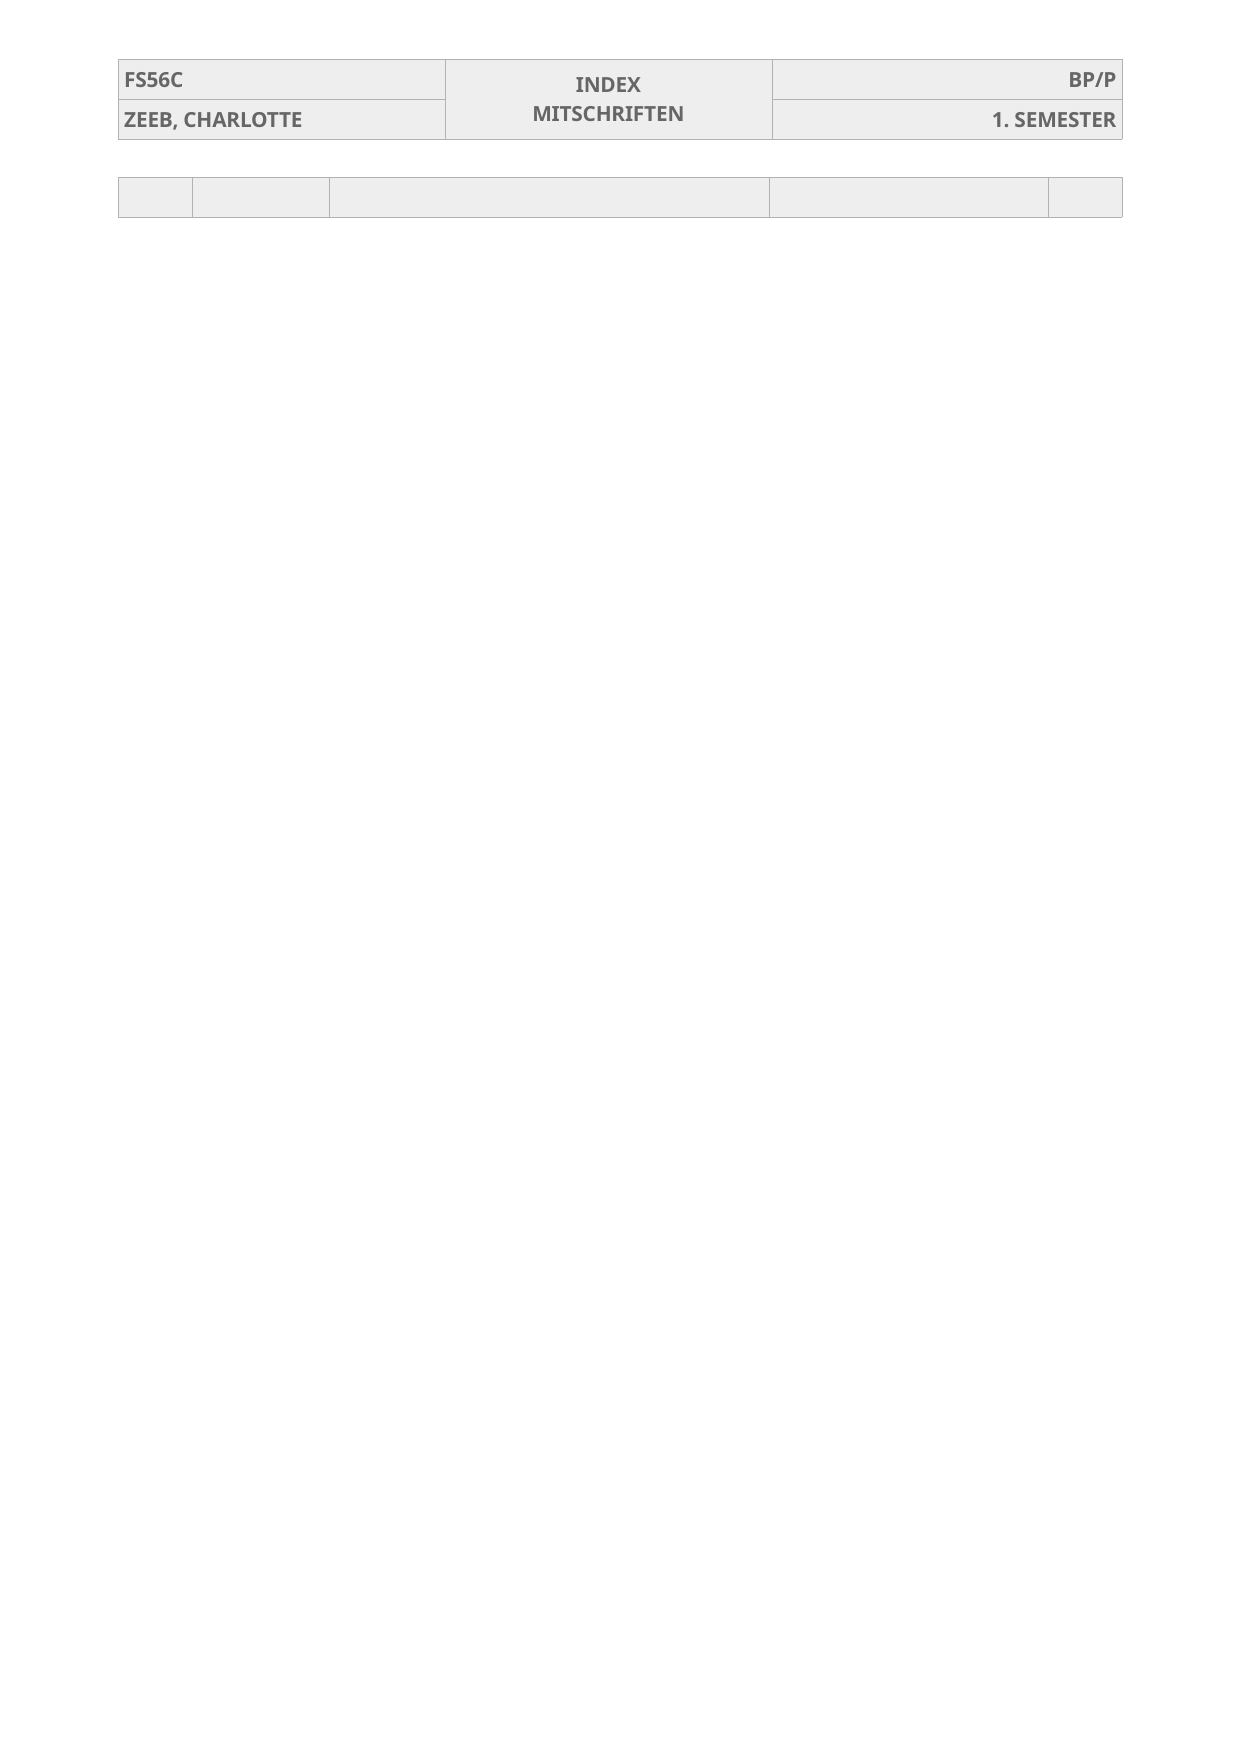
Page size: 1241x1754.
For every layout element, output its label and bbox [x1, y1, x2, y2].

table_cell [770, 178, 1048, 217]
table_cell [1049, 178, 1122, 217]
table_cell [193, 178, 329, 217]
table_cell [330, 178, 769, 217]
table_cell [119, 178, 192, 217]
